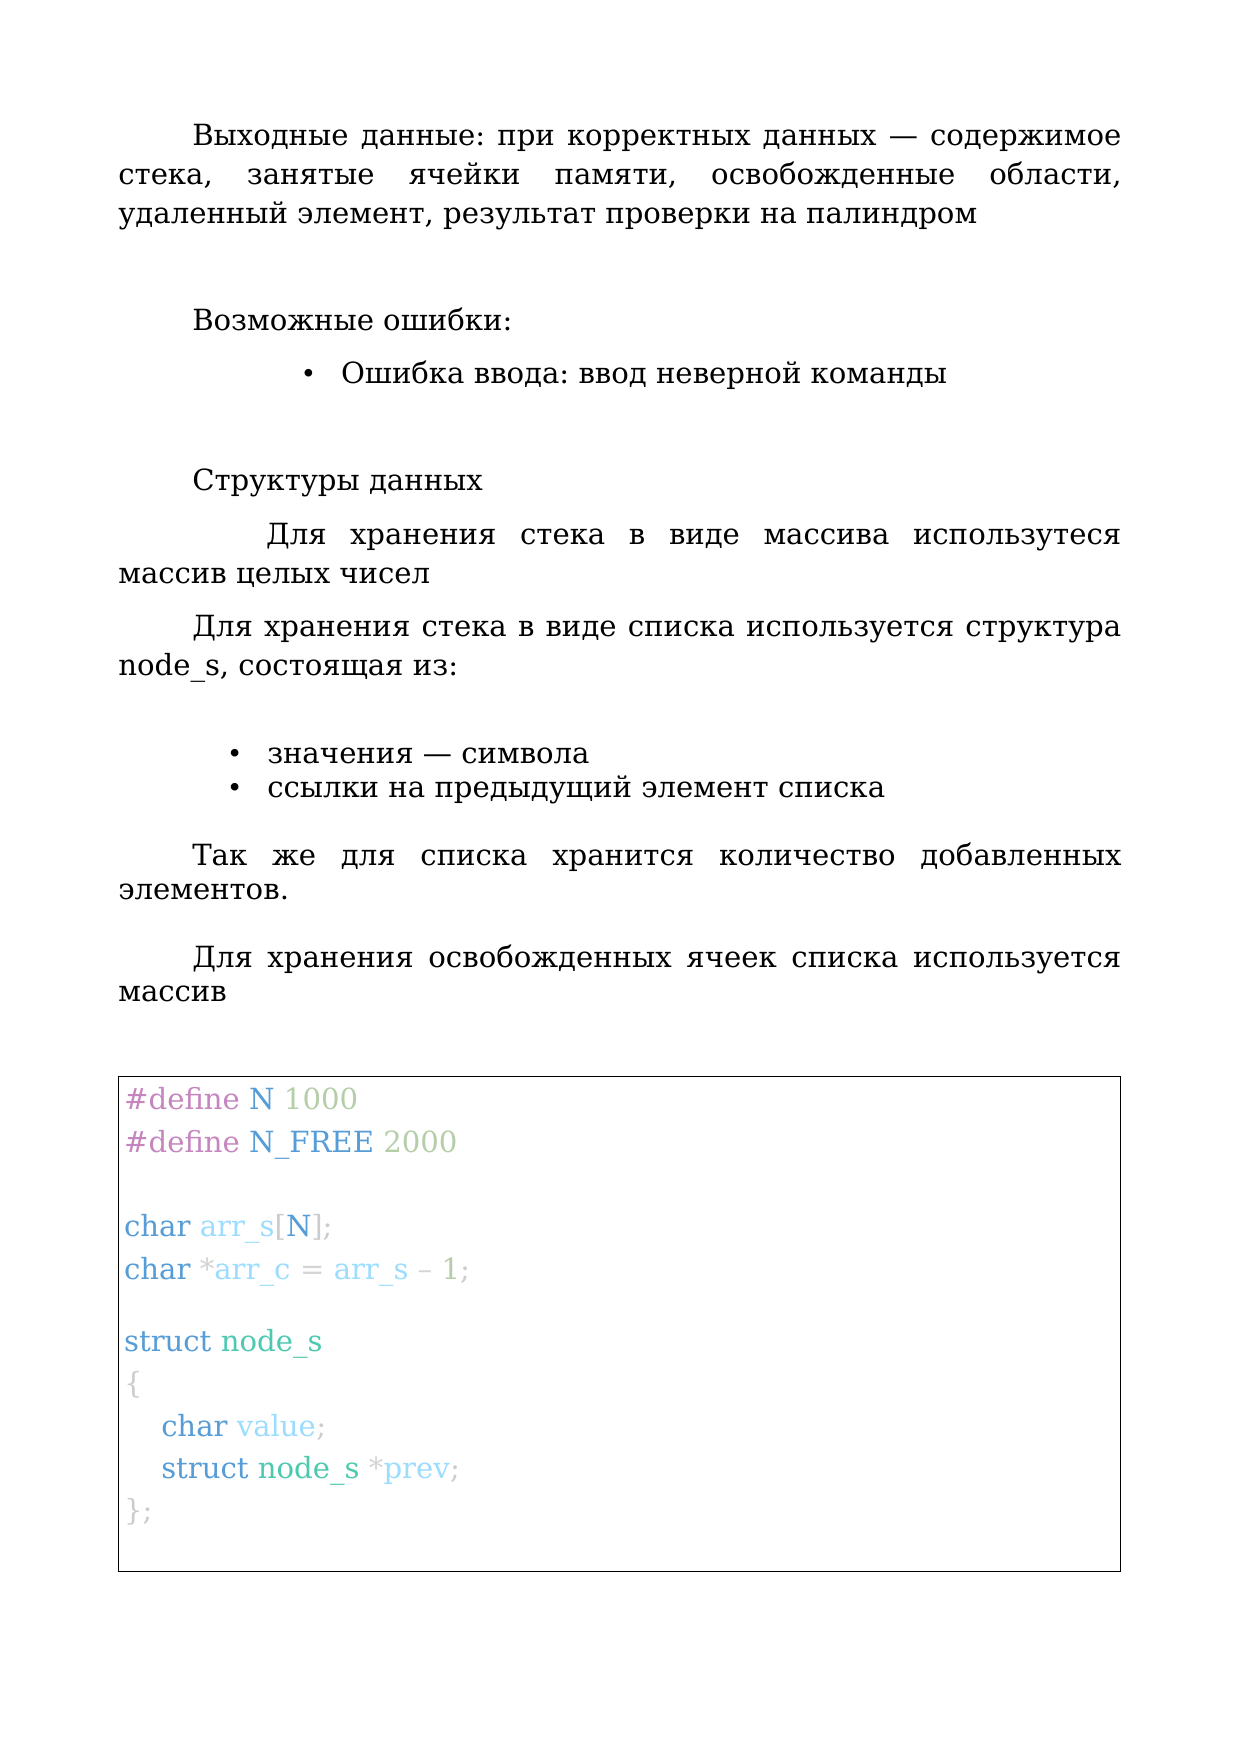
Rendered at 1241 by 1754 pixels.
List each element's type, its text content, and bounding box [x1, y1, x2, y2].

text Для хранения стека в виде массива использутеся массив целых чисел [118, 517, 1122, 590]
table_header #define N 1000 #define N_FREE 2000 char arr_s[N]; char *arr_c = arr_s – 1; struct node_s { char value; struct node_s *prev; }; [119, 1077, 1120, 1571]
list Ошибка ввода: ввод неверной команды [303, 357, 1122, 391]
text Так же для списка хранится количество добавленных элементов. [118, 838, 1122, 940]
text Возможные ошибки: [118, 303, 1122, 337]
text Выходные данные: при корректных данных — содержимое стека, занятые ячейки памяти, освобожденные области, удаленный элемент, результат проверки на палиндром [118, 118, 1122, 230]
text Для хранения освобожденных ячеек списка используется массив [118, 940, 1122, 1008]
list значения — символа [229, 736, 1122, 770]
text Структуры данных [118, 464, 1122, 498]
list ссылки на предыдущий элемент списка [229, 770, 1122, 804]
text Для хранения стека в виде списка используется структура node_s, состоящая из: [118, 610, 1122, 683]
